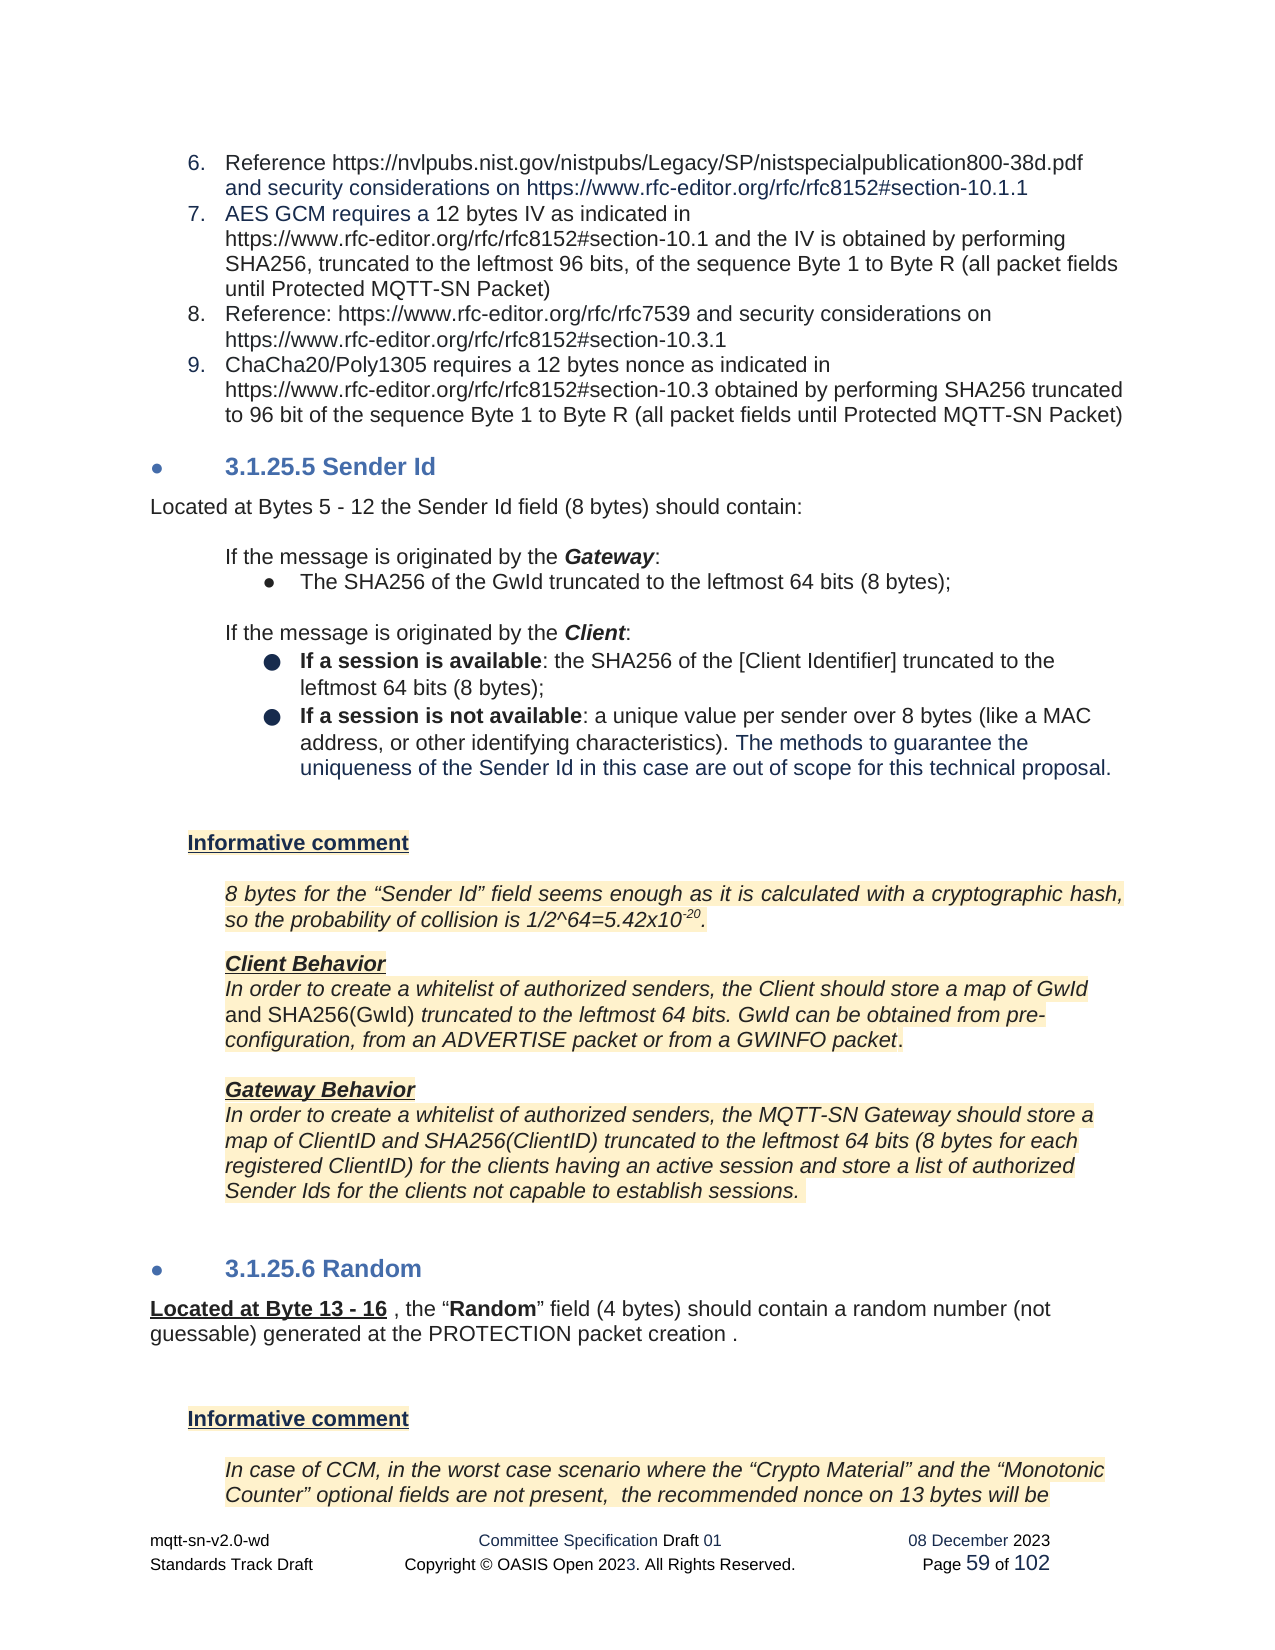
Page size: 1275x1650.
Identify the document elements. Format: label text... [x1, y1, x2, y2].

text If the message is originated by the Gateway: [150, 544, 1124, 569]
text If the message is originated by the Client: [225, 619, 1124, 645]
list Reference https://nvlpubs.nist.gov/nistpubs/Legacy/SP/nistspecialpublication800-38d.pdf and security considerations on https://www.rfc-editor.org/rfc/rfc8152#section-10.1.1 [187, 150, 1124, 200]
subtitle 3.1.25.5 Sender Id [150, 452, 1124, 481]
list ChaCha20/Poly1305 requires a 12 bytes nonce as indicated in https://www.rfc-editor.org/rfc/rfc8152#section-10.3 obtained by performing SHA256 truncated to 96 bit of the sequence Byte 1 to Byte R (all packet fields until Protected MQTT-SN Packet) [187, 352, 1124, 427]
list If a session is not available: a unique value per sender over 8 bytes (like a MAC address, or other identifying characteristics). The methods to guarantee the uniqueness of the Sender Id in this case are out of scope for this technical proposal. [262, 700, 1124, 780]
text 8 bytes for the “Sender Id” field seems enough as it is calculated with a cryptographic hash, so the probability of collision is 1/2^64=5.42x10-20. [225, 881, 1124, 932]
text In case of CCM, in the worst case scenario where the “Crypto Material” and the “Monotonic Counter” optional fields are not present, the recommended nonce on 13 bytes will be [225, 1457, 1124, 1507]
list Informative comment [187, 830, 1124, 855]
text Located at Byte 13 - 16 , the “Random” field (4 bytes) should contain a random number (not guessable) generated at the PROTECTION packet creation . [150, 1295, 1124, 1346]
list AES GCM requires a 12 bytes IV as indicated in https://www.rfc-editor.org/rfc/rfc8152#section-10.1 and the IV is obtained by performing SHA256, truncated to the leftmost 96 bits, of the sequence Byte 1 to Byte R (all packet fields until Protected MQTT-SN Packet) [187, 200, 1124, 301]
list Informative comment [187, 1406, 1124, 1431]
list If a session is available: the SHA256 of the [Client Identifier] truncated to the leftmost 64 bits (8 bytes); [262, 645, 1124, 700]
text Client Behavior [225, 951, 1124, 976]
list Reference: https://www.rfc-editor.org/rfc/rfc7539 and security considerations on https://www.rfc-editor.org/rfc/rfc8152#section-10.3.1 [187, 301, 1124, 352]
text Gateway Behavior [225, 1077, 1124, 1102]
list The SHA256 of the GwId truncated to the leftmost 64 bits (8 bytes); [262, 569, 1124, 594]
text In order to create a whitelist of authorized senders, the Client should store a map of GwId and SHA256(GwId) truncated to the leftmost 64 bits. GwId can be obtained from pre-configuration, from an ADVERTISE packet or from a GWINFO packet. [225, 976, 1124, 1052]
subtitle 3.1.25.6 Random [150, 1254, 1124, 1283]
text In order to create a whitelist of authorized senders, the MQTT-SN Gateway should store a map of ClientID and SHA256(ClientID) truncated to the leftmost 64 bits (8 bytes for each registered ClientID) for the clients having an active session and store a list of authorized Sender Ids for the clients not capable to establish sessions. [225, 1102, 1124, 1203]
text Located at Bytes 5 - 12 the Sender Id field (8 bytes) should contain: [150, 493, 1124, 519]
